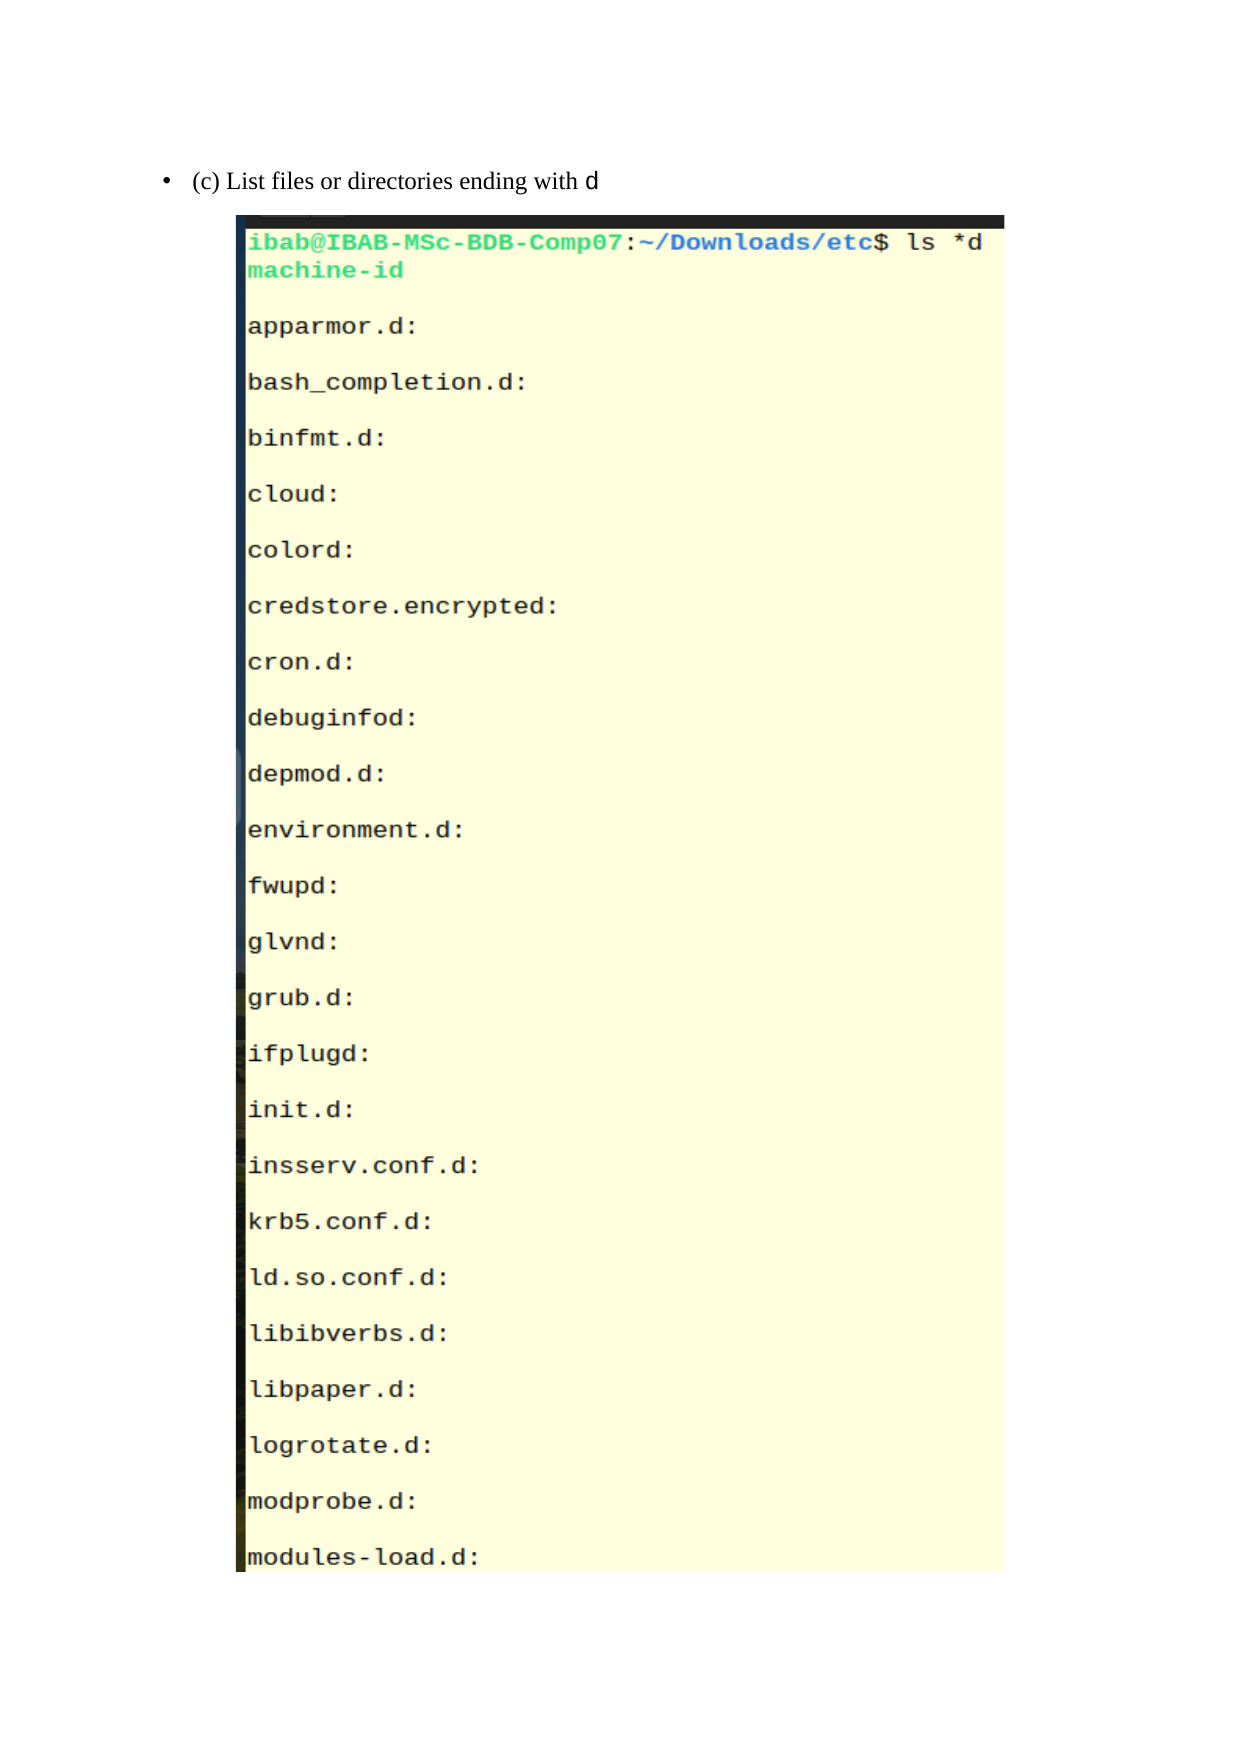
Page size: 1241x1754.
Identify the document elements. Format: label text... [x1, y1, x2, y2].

picture [235, 215, 1005, 1572]
list (c) List files or directories ending with d [162, 166, 1122, 197]
